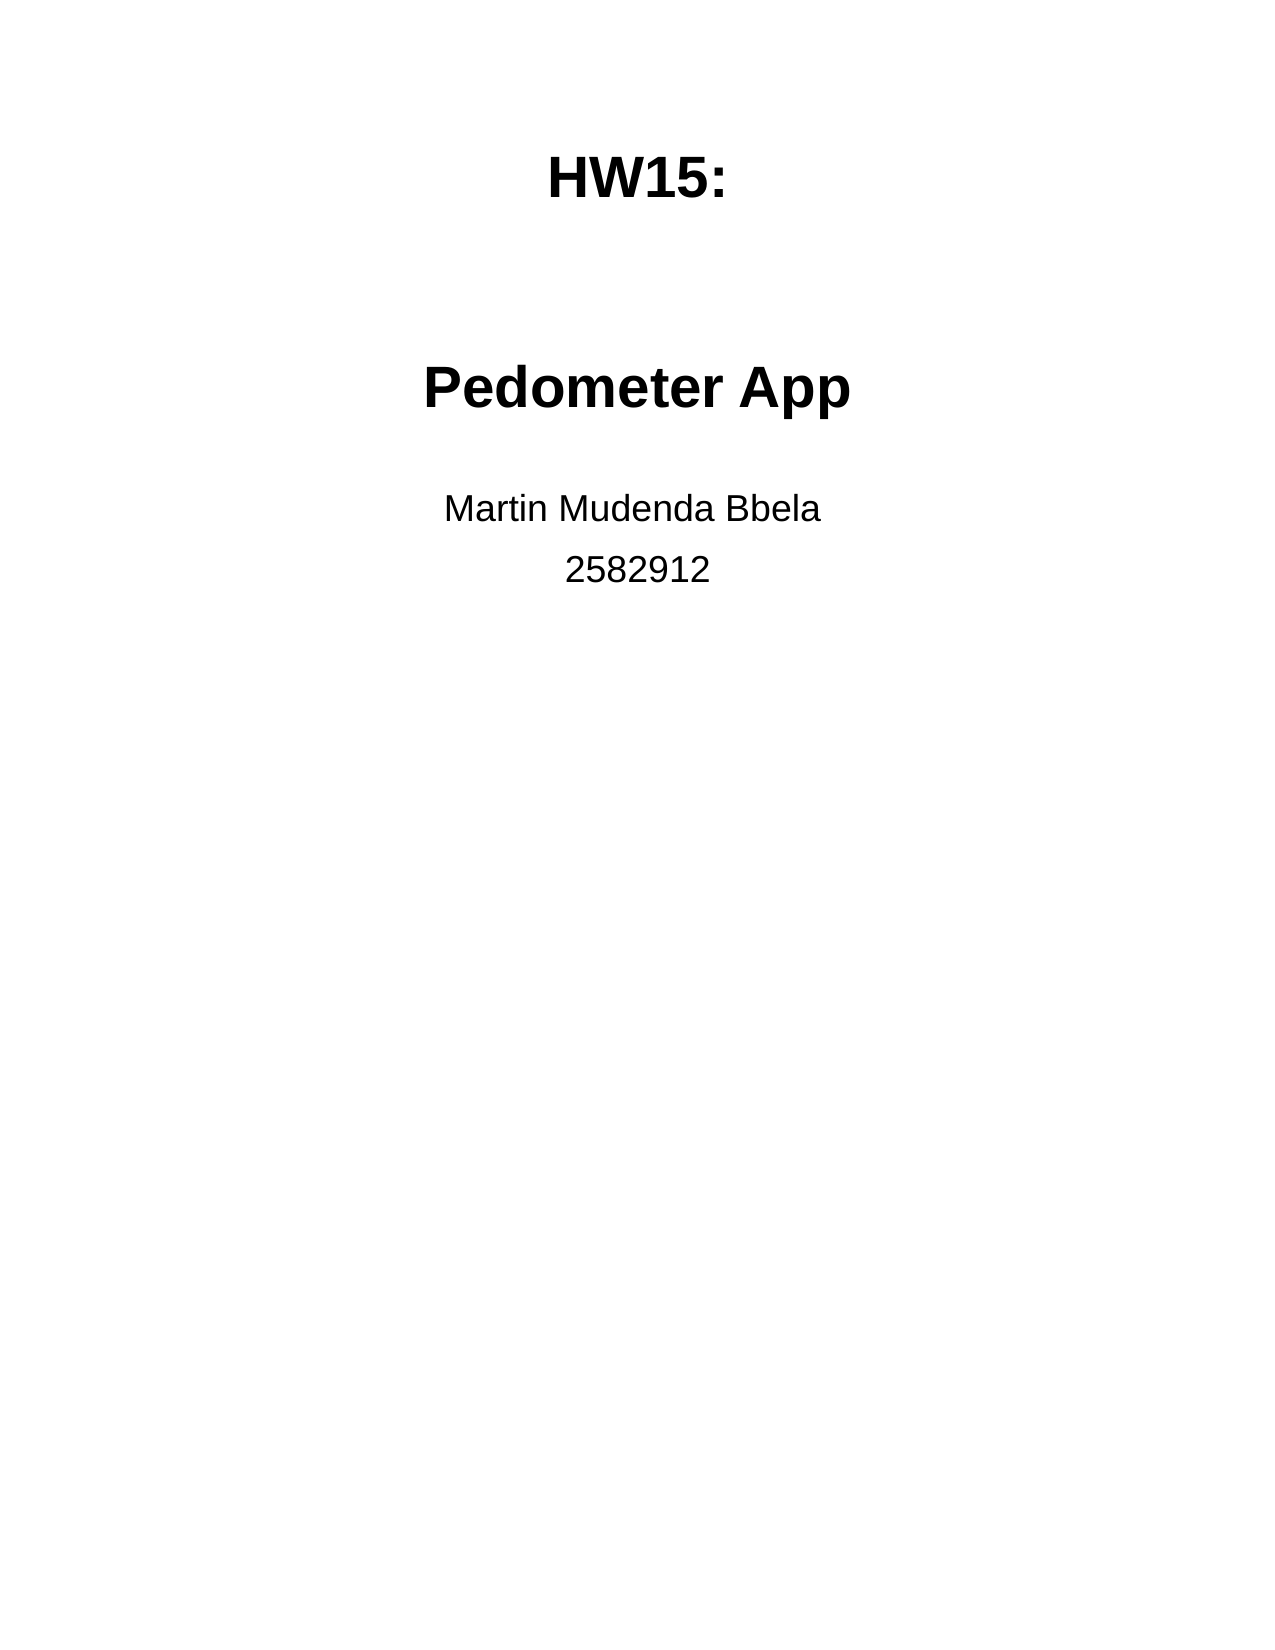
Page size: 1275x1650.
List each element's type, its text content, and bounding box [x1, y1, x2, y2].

title Pedometer App [118, 352, 1157, 419]
title HW15: [118, 143, 1157, 210]
subtitle Martin Mudenda Bbela [118, 486, 1157, 529]
subtitle 2582912 [118, 548, 1157, 591]
